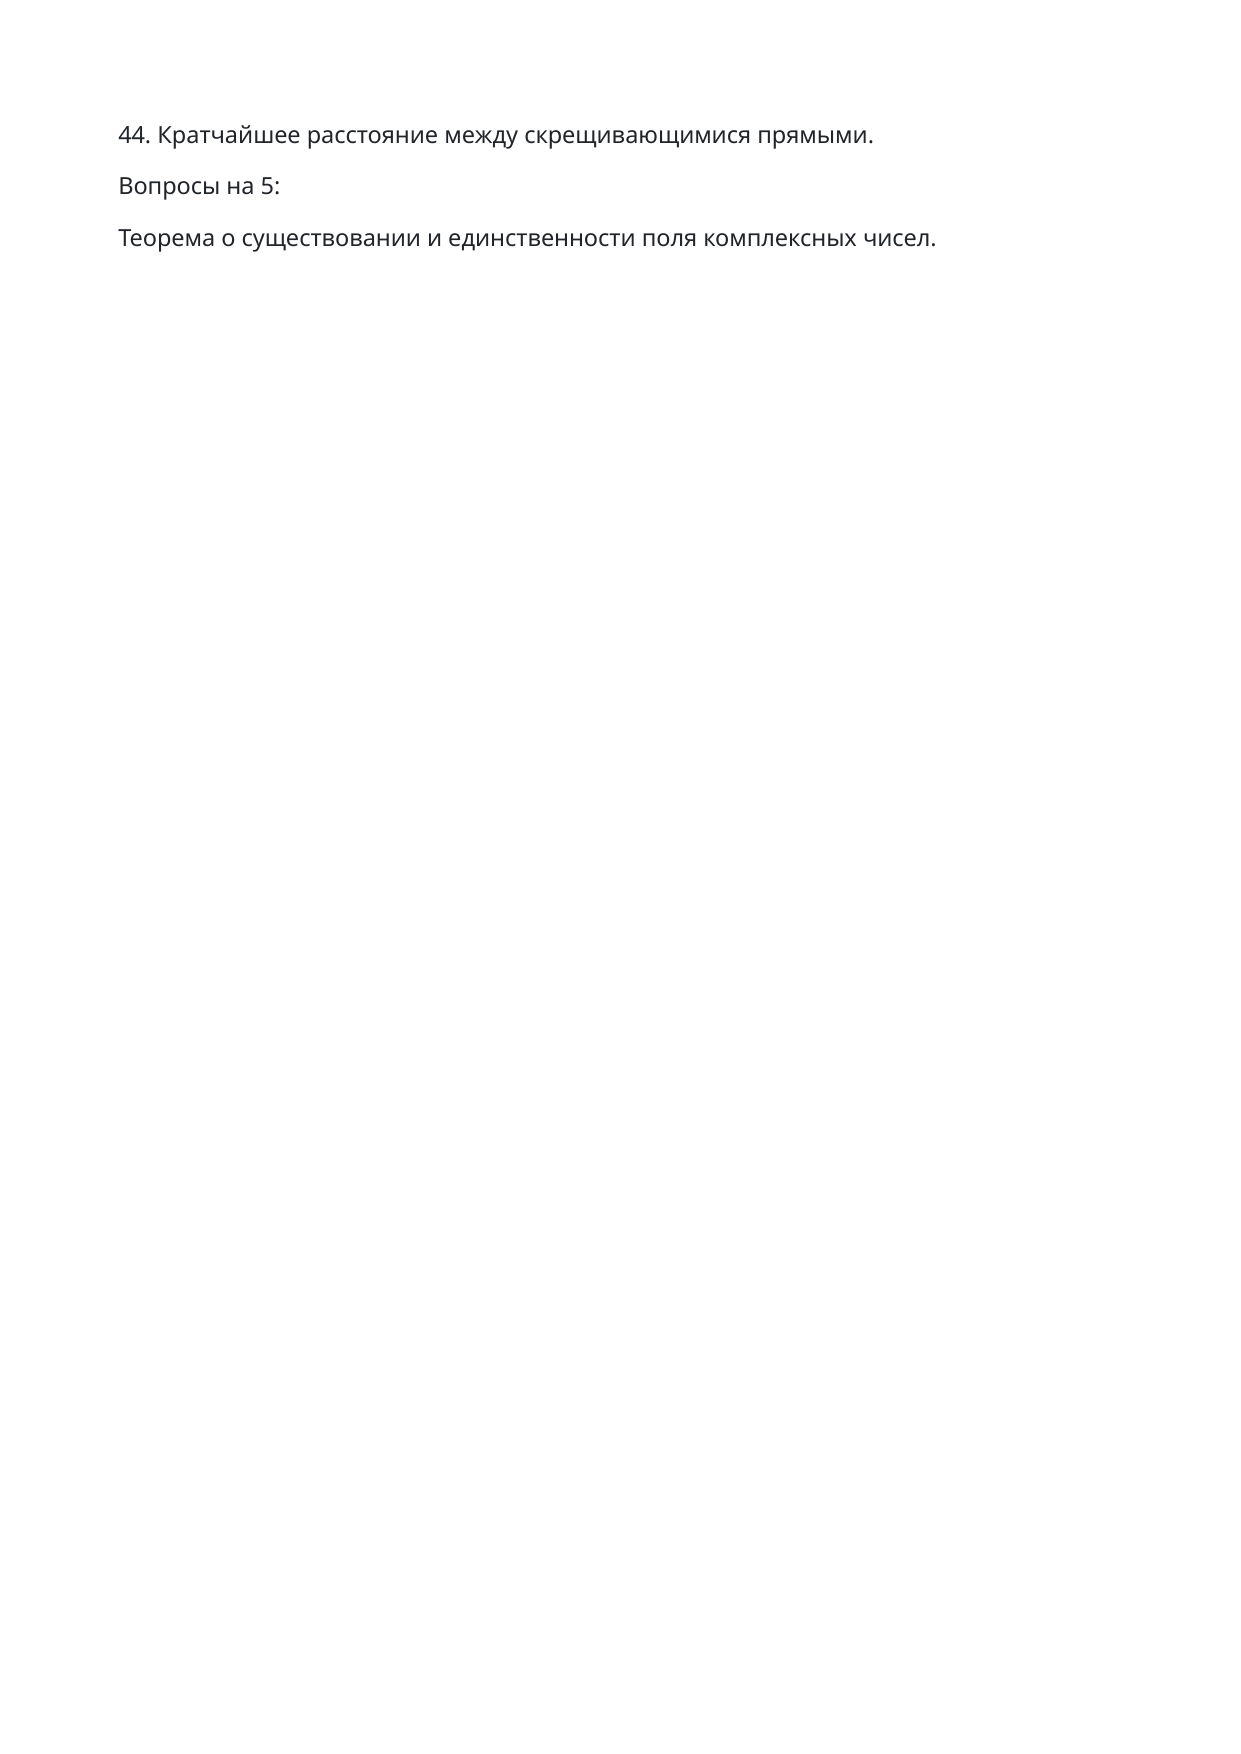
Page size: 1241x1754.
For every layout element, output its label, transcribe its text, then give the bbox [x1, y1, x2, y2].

text Вопросы на 5: [118, 169, 1122, 201]
text Теорема о существовании и единственности поля комплексных чисел. [118, 221, 1122, 253]
text 44. Кратчайшее расстояние между скрещивающимися прямыми. [118, 118, 1122, 150]
